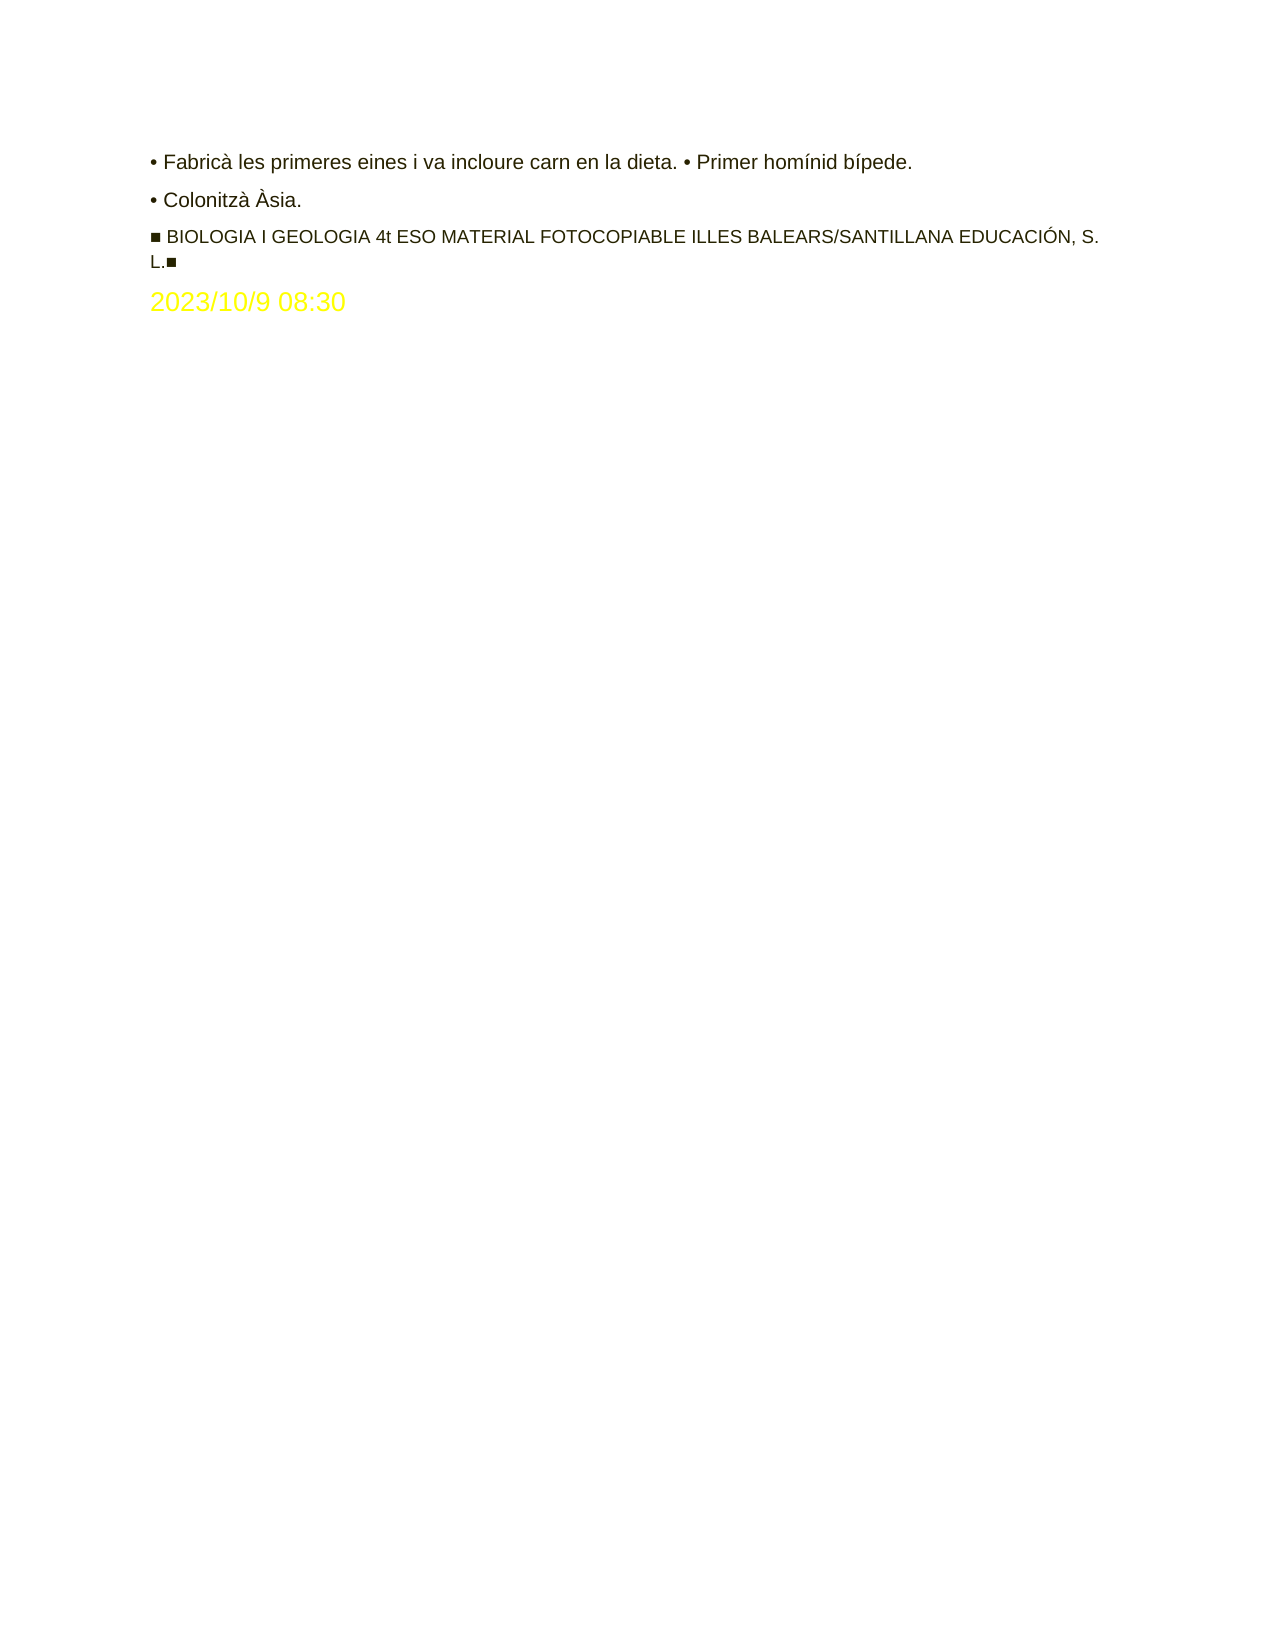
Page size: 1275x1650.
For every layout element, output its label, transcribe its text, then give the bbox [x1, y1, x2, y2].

text ■ BIOLOGIA I GEOLOGIA 4t ESO MATERIAL FOTOCOPIABLE ILLES BALEARS/SANTILLANA EDUCACIÓN, S. L.■ [150, 226, 1125, 272]
text • Fabricà les primeres eines i va incloure carn en la dieta. • Primer homínid bípede. [150, 150, 1125, 174]
text 2023/10/9 08:30 [150, 286, 1125, 317]
text • Colonitzà Àsia. [150, 188, 1125, 212]
